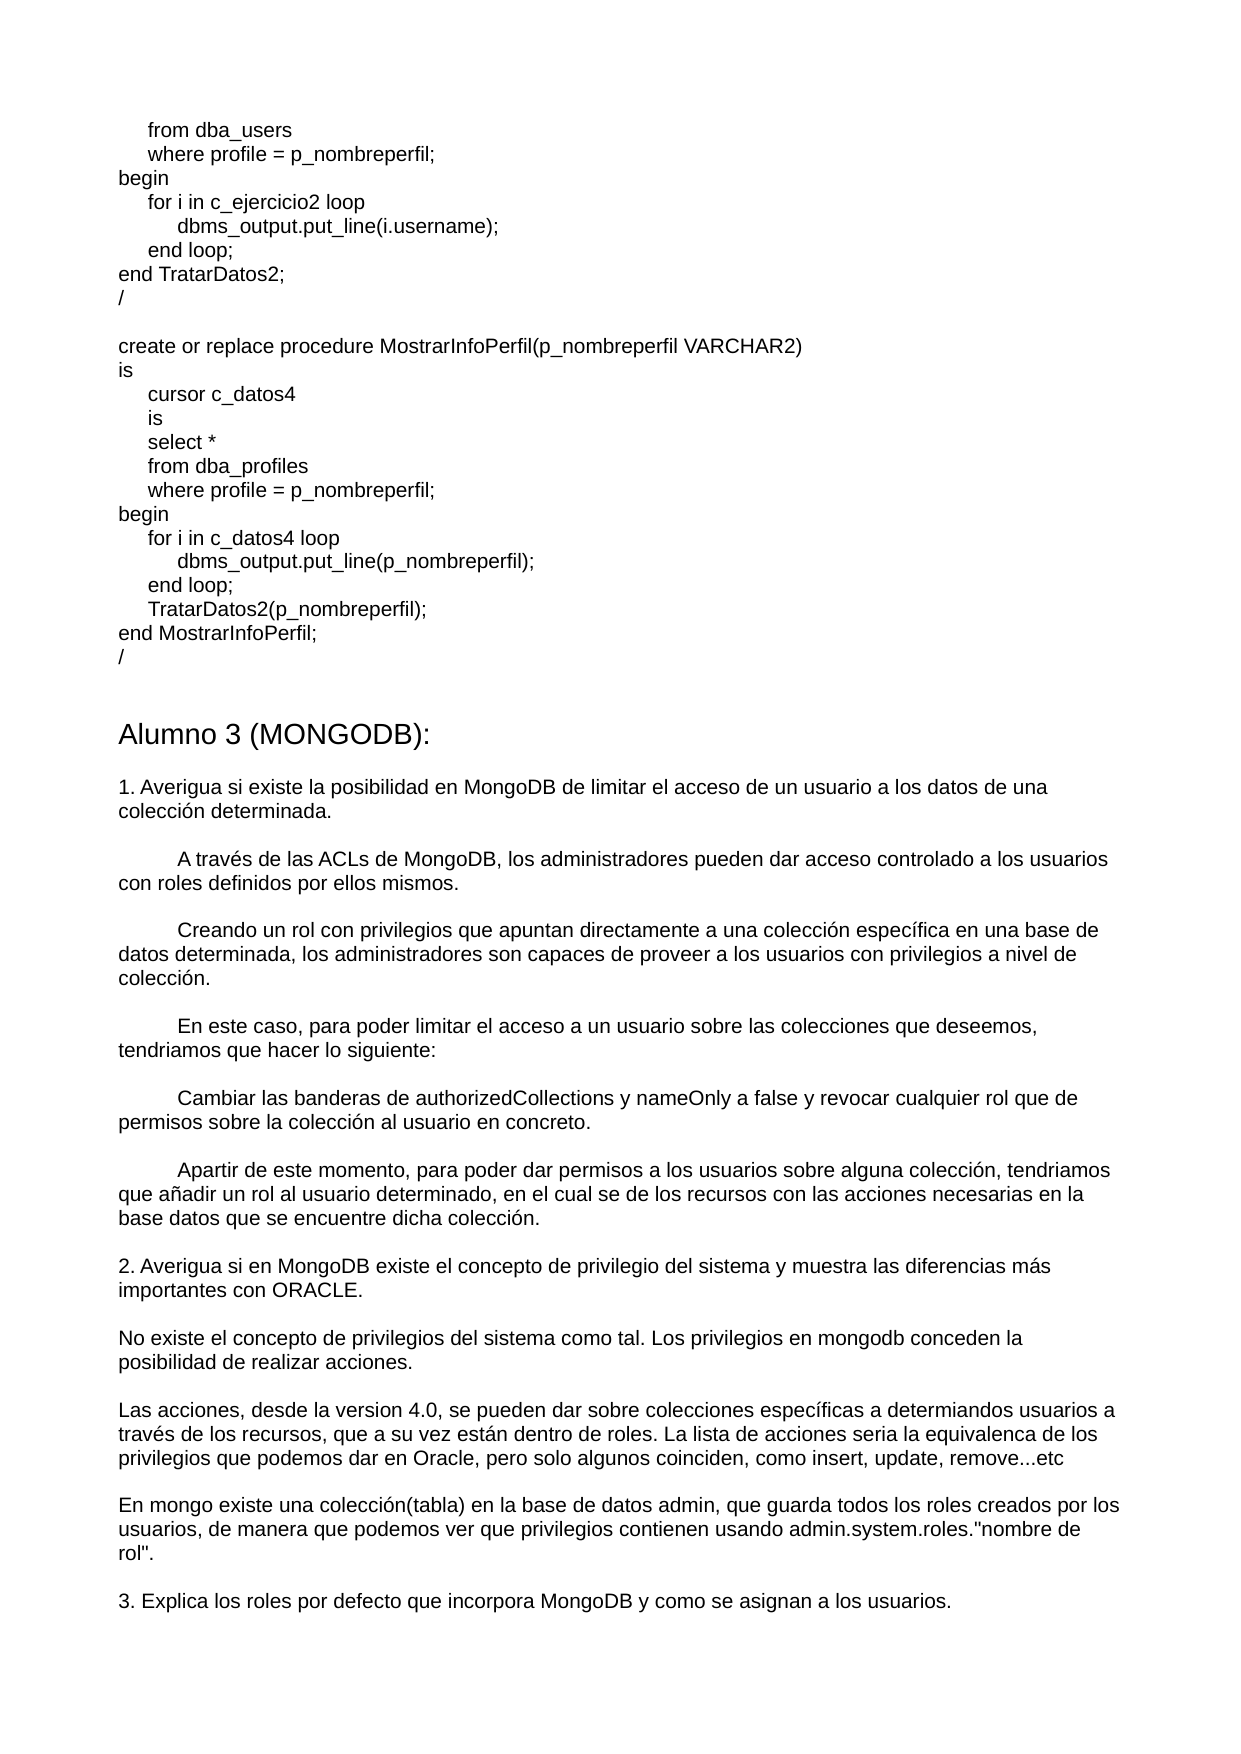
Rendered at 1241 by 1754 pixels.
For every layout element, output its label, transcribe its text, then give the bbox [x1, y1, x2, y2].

text Alumno 3 (MONGODB): [118, 717, 1122, 751]
text 1. Averigua si existe la posibilidad en MongoDB de limitar el acceso de un usuario a los datos de una colección determinada. A través de las ACLs de MongoDB, los administradores pueden dar acceso controlado a los usuarios con roles definidos por ellos mismos. Creando un rol con privilegios que apuntan directamente a una colección específica en una base de datos determinada, los administradores son capaces de proveer a los usuarios con privilegios a nivel de colección. En este caso, para poder limitar el acceso a un usuario sobre las colecciones que deseemos, tendriamos que hacer lo siguiente: Cambiar las banderas de authorizedCollections y nameOnly a false y revocar cualquier rol que de permisos sobre la colección al usuario en concreto. Apartir de este momento, para poder dar permisos a los usuarios sobre alguna colección, tendriamos que añadir un rol al usuario determinado, en el cual se de los recursos con las acciones necesarias en la base datos que se encuentre dicha colección. 2. Averigua si en MongoDB existe el concepto de privilegio del sistema y muestra las diferencias más importantes con ORACLE. No existe el concepto de privilegios del sistema como tal. Los privilegios en mongodb conceden la posibilidad de realizar acciones. Las acciones, desde la version 4.0, se pueden dar sobre colecciones específicas a determiandos usuarios a través de los recursos, que a su vez están dentro de roles. La lista de acciones seria la equivalenca de los privilegios que podemos dar en Oracle, pero solo algunos coinciden, como insert, update, remove...etc En mongo existe una colección(tabla) en la base de datos admin, que guarda todos los roles creados por los usuarios, de manera que podemos ver que privilegios contienen usando admin.system.roles."nombre de rol". 3. Explica los roles por defecto que incorpora MongoDB y como se asignan a los usuarios. [118, 774, 1122, 1613]
text from dba_users where profile = p_nombreperfil; begin for i in c_ejercicio2 loop dbms_output.put_line(i.username); end loop; end TratarDatos2; / create or replace procedure MostrarInfoPerfil(p_nombreperfil VARCHAR2) is cursor c_datos4 is select * from dba_profiles where profile = p_nombreperfil; begin for i in c_datos4 loop dbms_output.put_line(p_nombreperfil); end loop; TratarDatos2(p_nombreperfil); end MostrarInfoPerfil; / [118, 118, 1122, 669]
